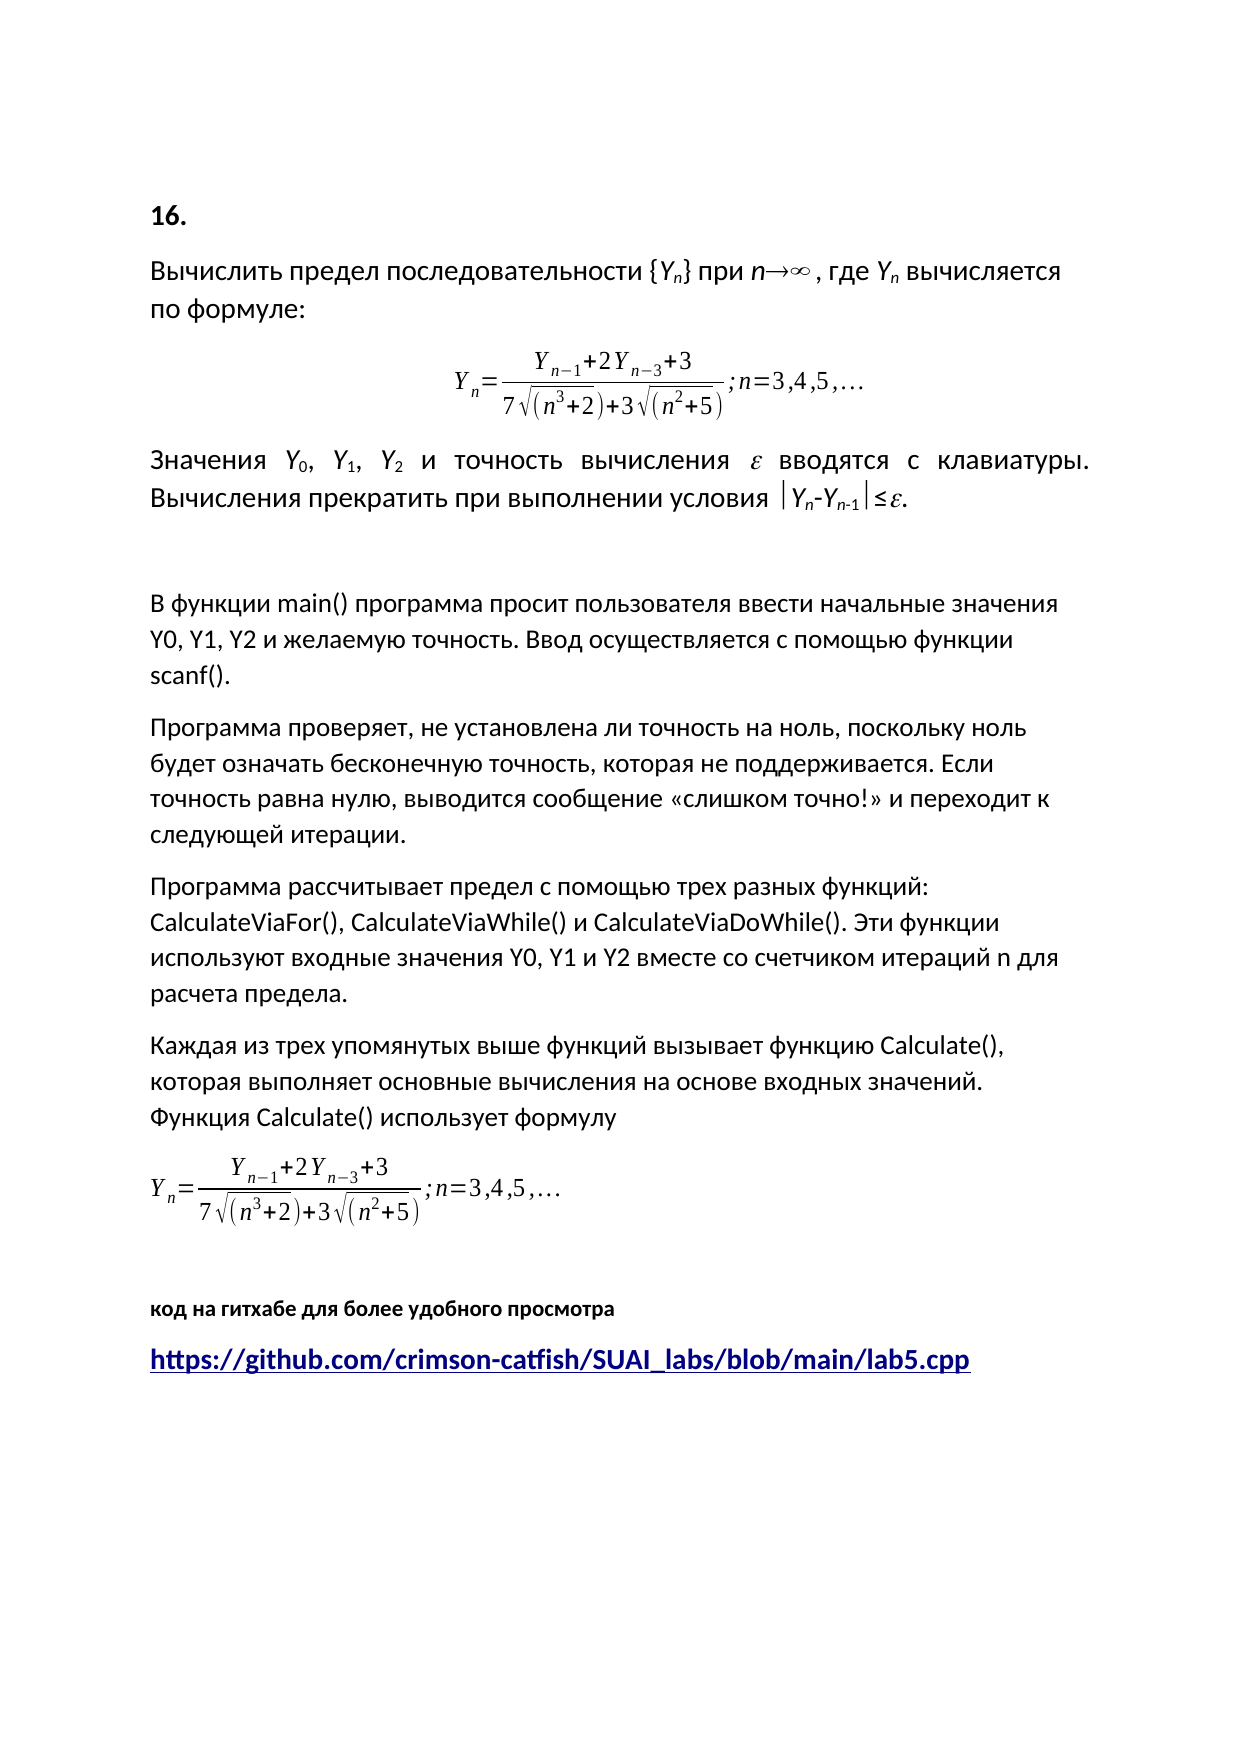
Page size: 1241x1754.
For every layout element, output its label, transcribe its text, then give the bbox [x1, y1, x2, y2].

text В функции main() программа просит пользователя ввести начальные значения Y0, Y1, Y2 и желаемую точность. Ввод осуществляется с помощью функции scanf(). [150, 587, 1090, 691]
text https://github.com/crimson-catfish/SUAI_labs/blob/main/lab5.cpp [150, 1341, 1090, 1377]
text Вычислить предел последовательности {Yn} при n, где Yn вычисляется по формуле: [150, 252, 1090, 326]
text Каждая из трех упомянутых выше функций вызывает функцию Calculate(), которая выполняет основные вычисления на основе входных значений. Функция Calculate() использует формулу [150, 1028, 1090, 1133]
text 16. [150, 197, 1090, 232]
text код на гитхабе для более удобного просмотра [150, 1294, 1090, 1322]
text Программа проверяет, не установлена ли точность на ноль, поскольку ноль будет означать бесконечную точность, которая не поддерживается. Если точность равна нулю, выводится сообщение «слишком точно!» и переходит к следующей итерации. [150, 710, 1090, 850]
text Значения Y0, Y1, Y2 и точность вычисления  вводятся с клавиатуры. Вычисления прекратить при выполнении условия Yn-Yn-1≤. [150, 441, 1090, 515]
text Программа рассчитывает предел с помощью трех разных функций: CalculateViaFor(), CalculateViaWhile() и CalculateViaDoWhile(). Эти функции используют входные значения Y0, Y1 и Y2 вместе со счетчиком итераций n для расчета предела. [150, 869, 1090, 1009]
